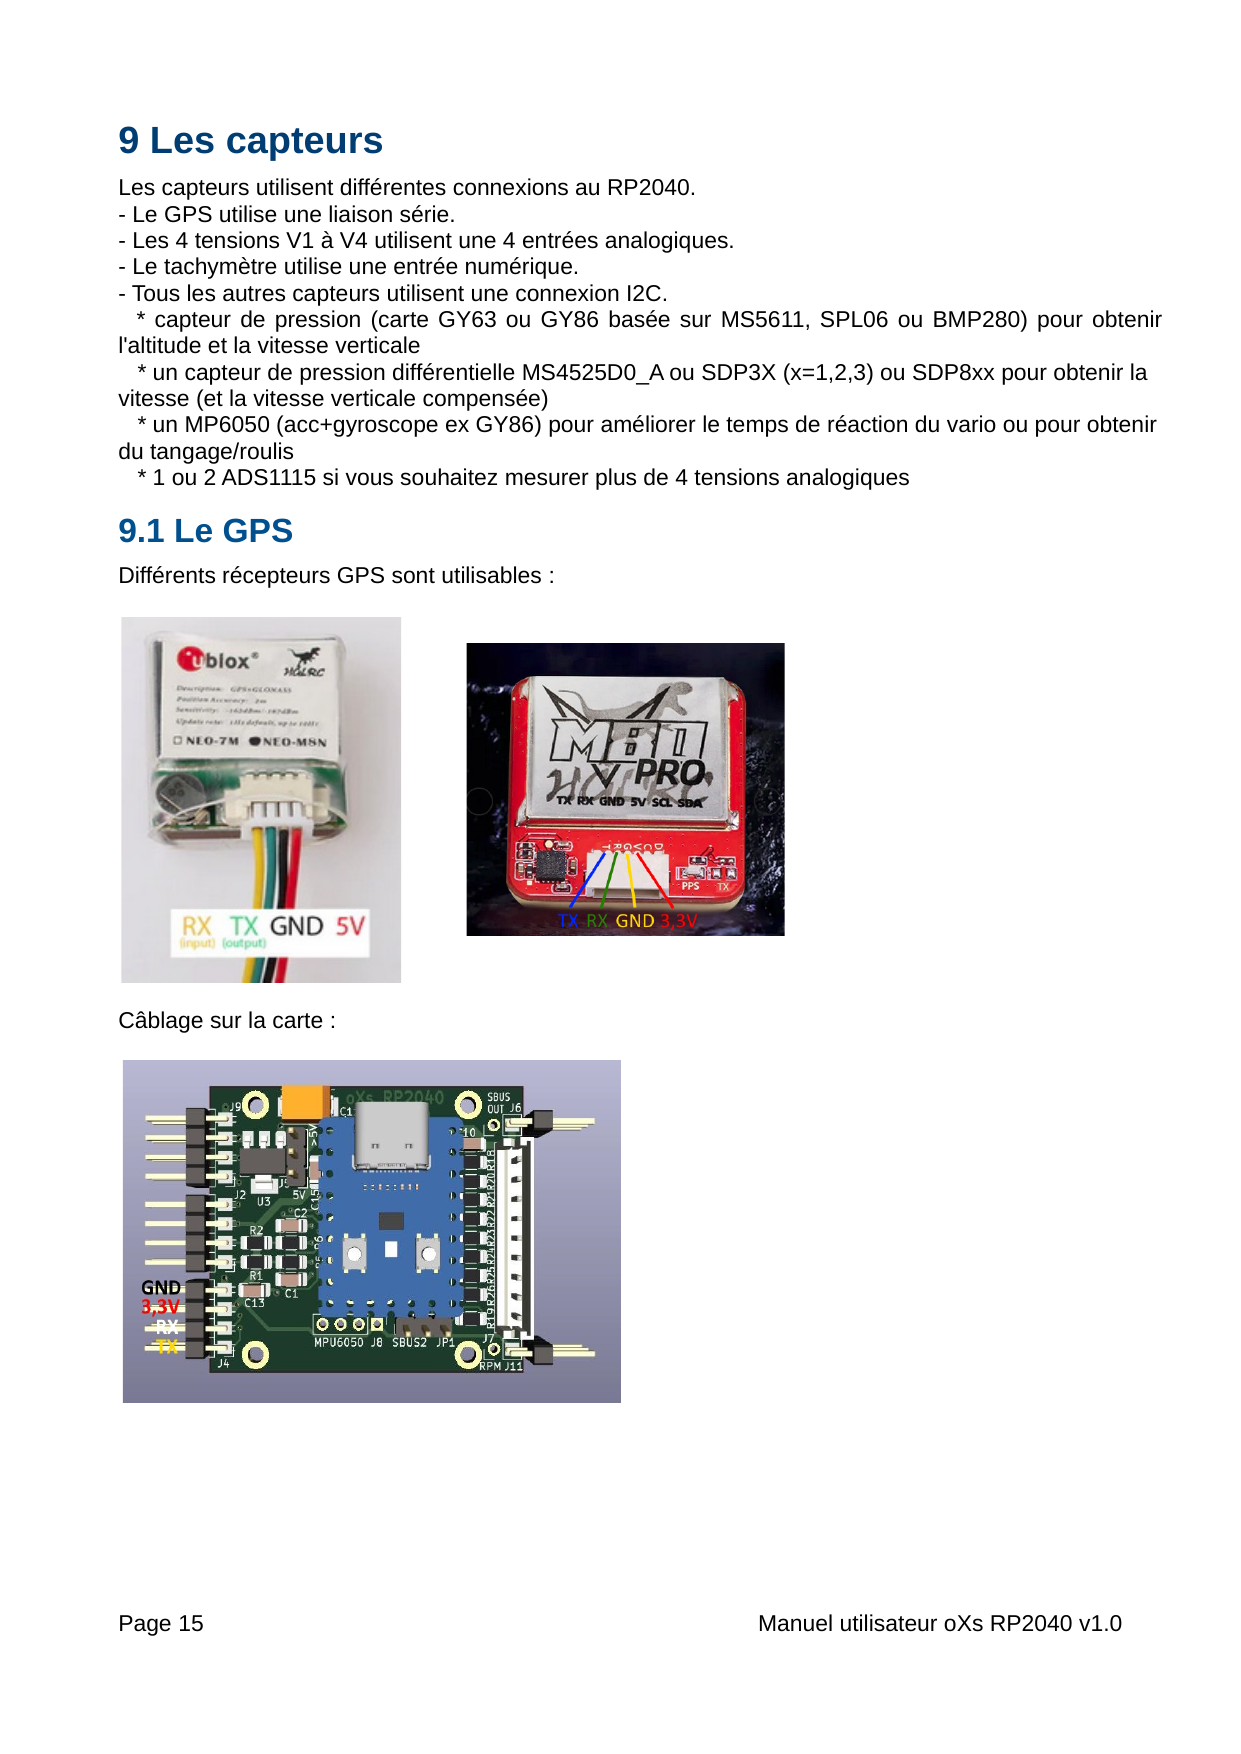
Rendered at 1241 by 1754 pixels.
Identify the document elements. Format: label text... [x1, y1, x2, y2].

picture [466, 643, 785, 936]
text - Le tachymètre utilise une entrée numérique. [118, 253, 1164, 280]
subtitle 9.1 Le GPS [118, 511, 1164, 550]
text * un MP6050 (acc+gyroscope ex GY86) pour améliorer le temps de réaction du vario ou pour obtenir du tangage/roulis [118, 411, 1164, 464]
text - Tous les autres capteurs utilisent une connexion I2C. [118, 280, 1164, 306]
subtitle 9 Les capteurs [118, 118, 1164, 162]
text - Les 4 tensions V1 à V4 utilisent une 4 entrées analogiques. [118, 227, 1164, 253]
text * un capteur de pression différentielle MS4525D0_A ou SDP3X (x=1,2,3) ou SDP8xx pour obtenir la vitesse (et la vitesse verticale compensée) [118, 359, 1164, 411]
text Câblage sur la carte : [118, 1007, 1164, 1033]
text * 1 ou 2 ADS1115 si vous souhaitez mesurer plus de 4 tensions analogiques [118, 464, 1164, 491]
text - Le GPS utilise une liaison série. [118, 201, 1164, 227]
text * capteur de pression (carte GY63 ou GY86 basée sur MS5611, SPL06 ou BMP280) pour obtenir l'altitude et la vitesse verticale [118, 306, 1164, 359]
text Différents récepteurs GPS sont utilisables : [118, 562, 1164, 589]
picture [121, 617, 402, 983]
text Les capteurs utilisent différentes connexions au RP2040. [118, 174, 1164, 201]
picture [122, 1060, 621, 1403]
